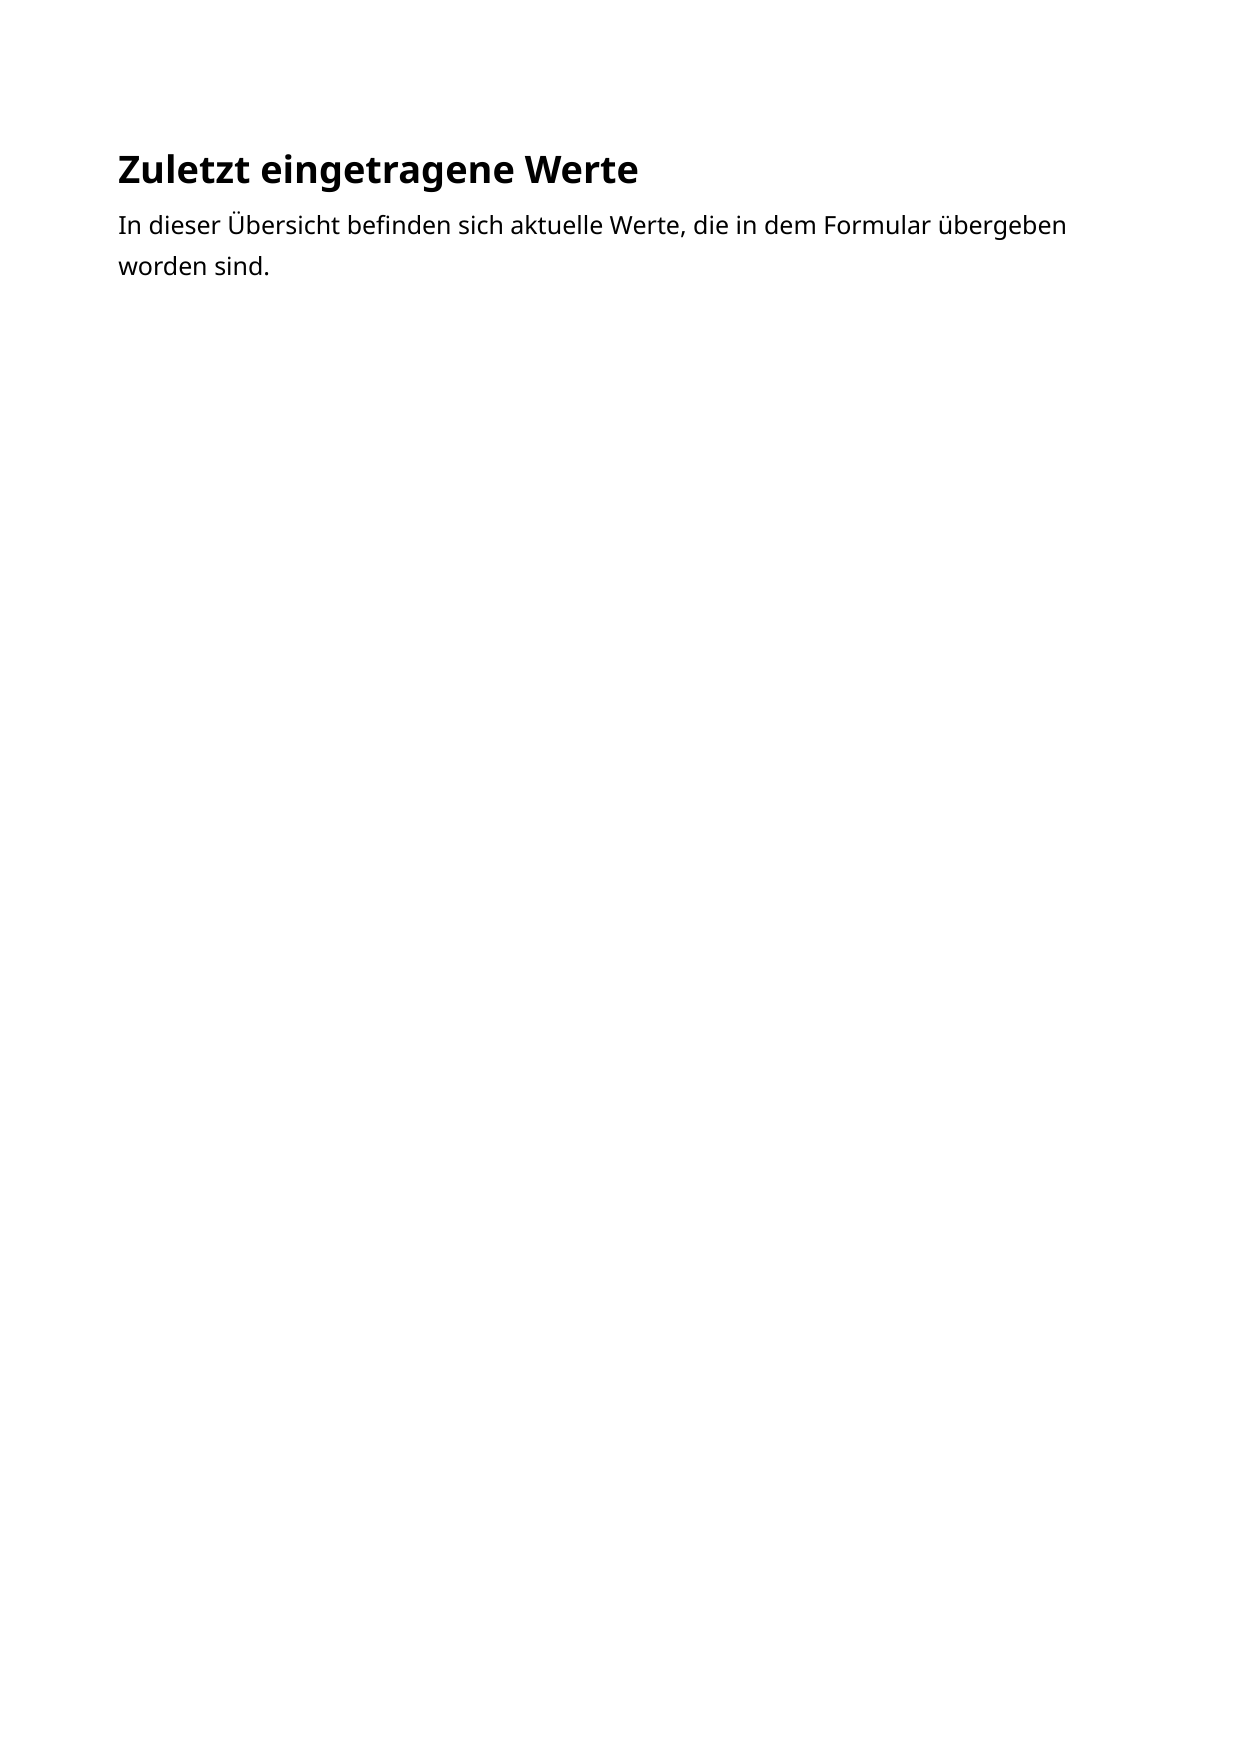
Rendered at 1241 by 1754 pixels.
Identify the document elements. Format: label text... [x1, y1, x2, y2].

subtitle Zuletzt eingetragene Werte [118, 143, 1122, 195]
text In dieser Übersicht befinden sich aktuelle Werte, die in dem Formular übergeben worden sind. [118, 207, 1122, 282]
